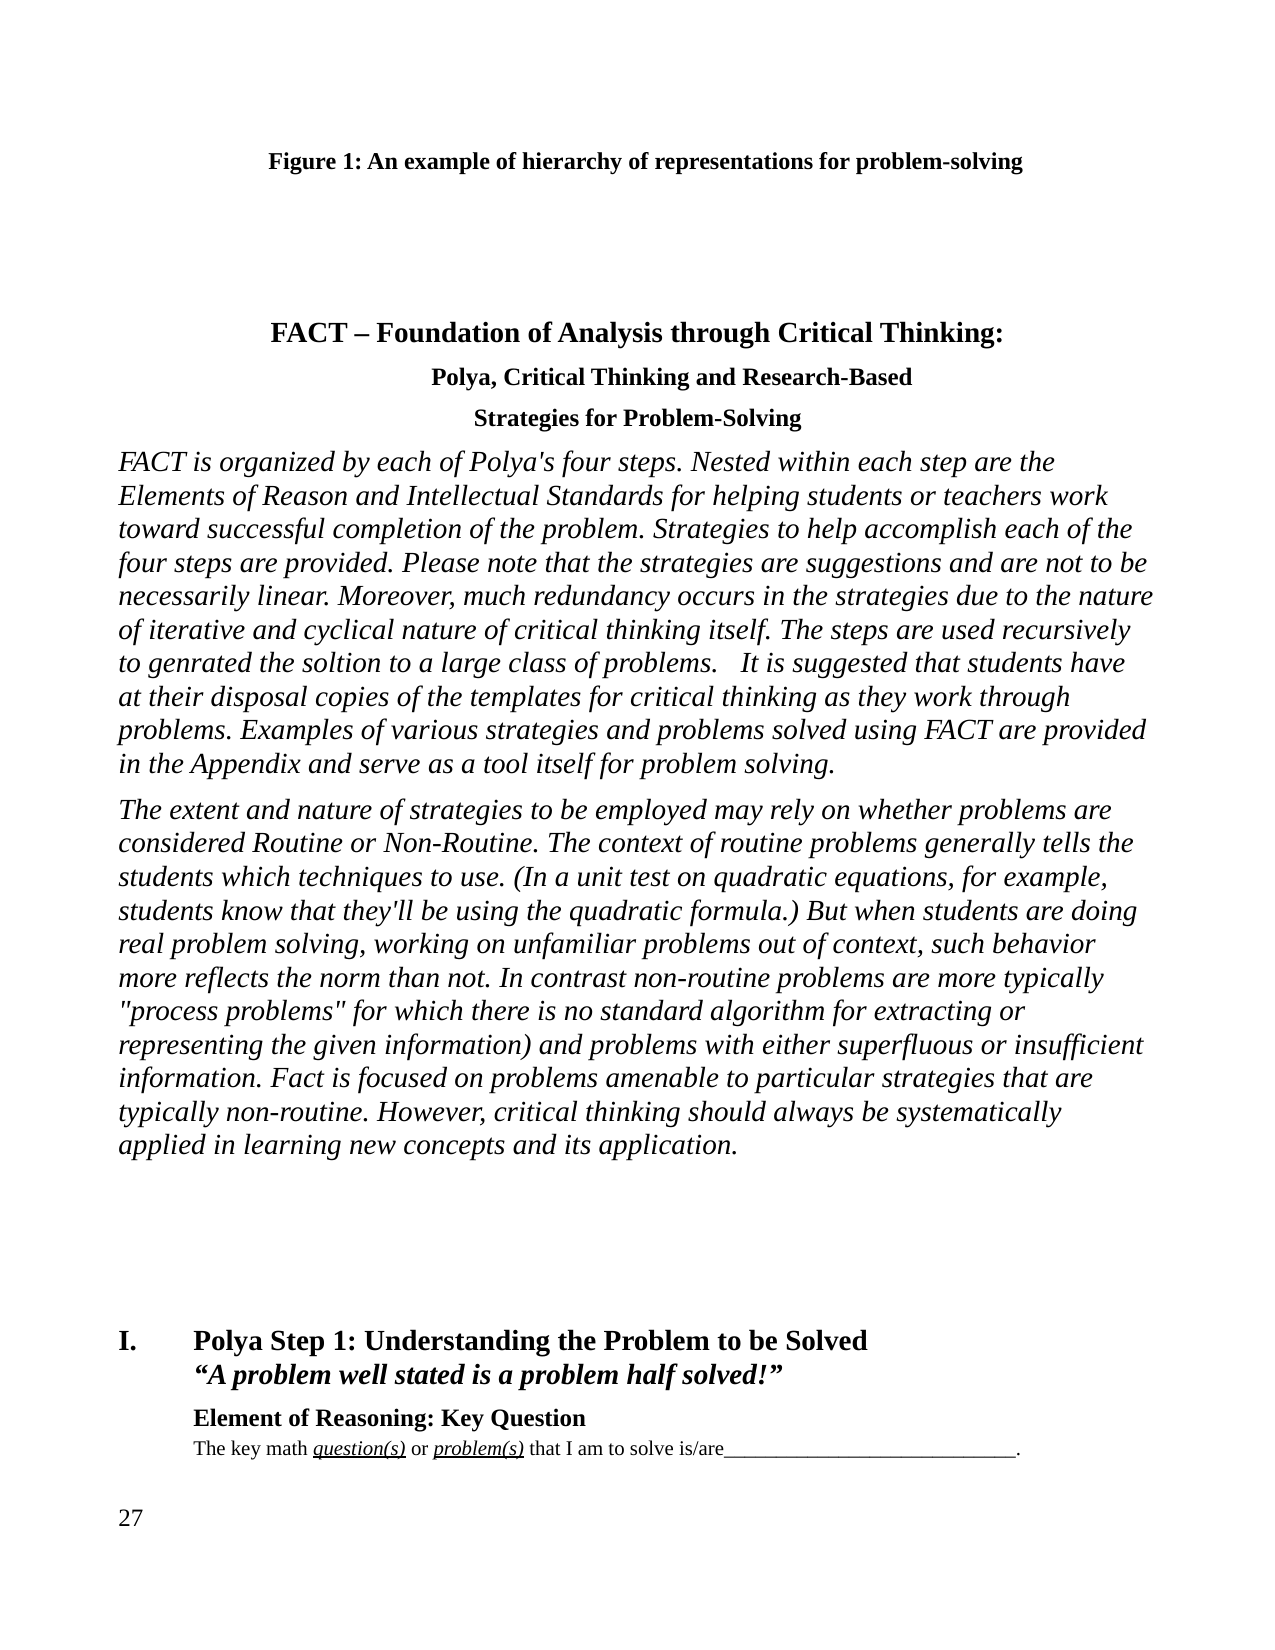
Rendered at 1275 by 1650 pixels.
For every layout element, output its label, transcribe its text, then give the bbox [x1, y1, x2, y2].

text FACT is organized by each of Polya's four steps. Nested within each step are the Elements of Reason and Intellectual Standards for helping students or teachers work toward successful completion of the problem. Strategies to help accomplish each of the four steps are provided. Please note that the strategies are suggestions and are not to be necessarily linear. Moreover, much redundancy occurs in the strategies due to the nature of iterative and cyclical nature of critical thinking itself. The steps are used recursively to genrated the soltion to a large class of problems. It is suggested that students have at their disposal copies of the templates for critical thinking as they work through problems. Examples of various strategies and problems solved using FACT are provided in the Appendix and serve as a tool itself for problem solving. [118, 444, 1157, 779]
text FACT – Foundation of Analysis through Critical Thinking: [118, 316, 1157, 349]
text Polya, Critical Thinking and Research-Based [118, 362, 1157, 390]
text Strategies for Problem-Solving [118, 403, 1157, 432]
text Figure 1: An example of hierarchy of representations for problem-solving [118, 147, 1157, 195]
text Element of Reasoning: Key Question [118, 1403, 1157, 1432]
text I. Polya Step 1: Understanding the Problem to be Solved [118, 1323, 1157, 1357]
text The key math question(s) or problem(s) that I am to solve is/are____________________________. [118, 1432, 1157, 1460]
text “A problem well stated is a problem half solved!” [118, 1357, 1157, 1390]
text The extent and nature of strategies to be employed may rely on whether problems are considered Routine or Non-Routine. The context of routine problems generally tells the students which techniques to use. (In a unit test on quadratic equations, for example, students know that they'll be using the quadratic formula.) But when students are doing real problem solving, working on unfamiliar problems out of context, such behavior more reflects the norm than not. In contrast non-routine problems are more typically "process problems" for which there is no standard algorithm for extracting or representing the given information) and problems with either superfluous or insufficient information. Fact is focused on problems amenable to particular strategies that are typically non-routine. However, critical thinking should always be systematically applied in learning new concepts and its application. [118, 792, 1157, 1161]
